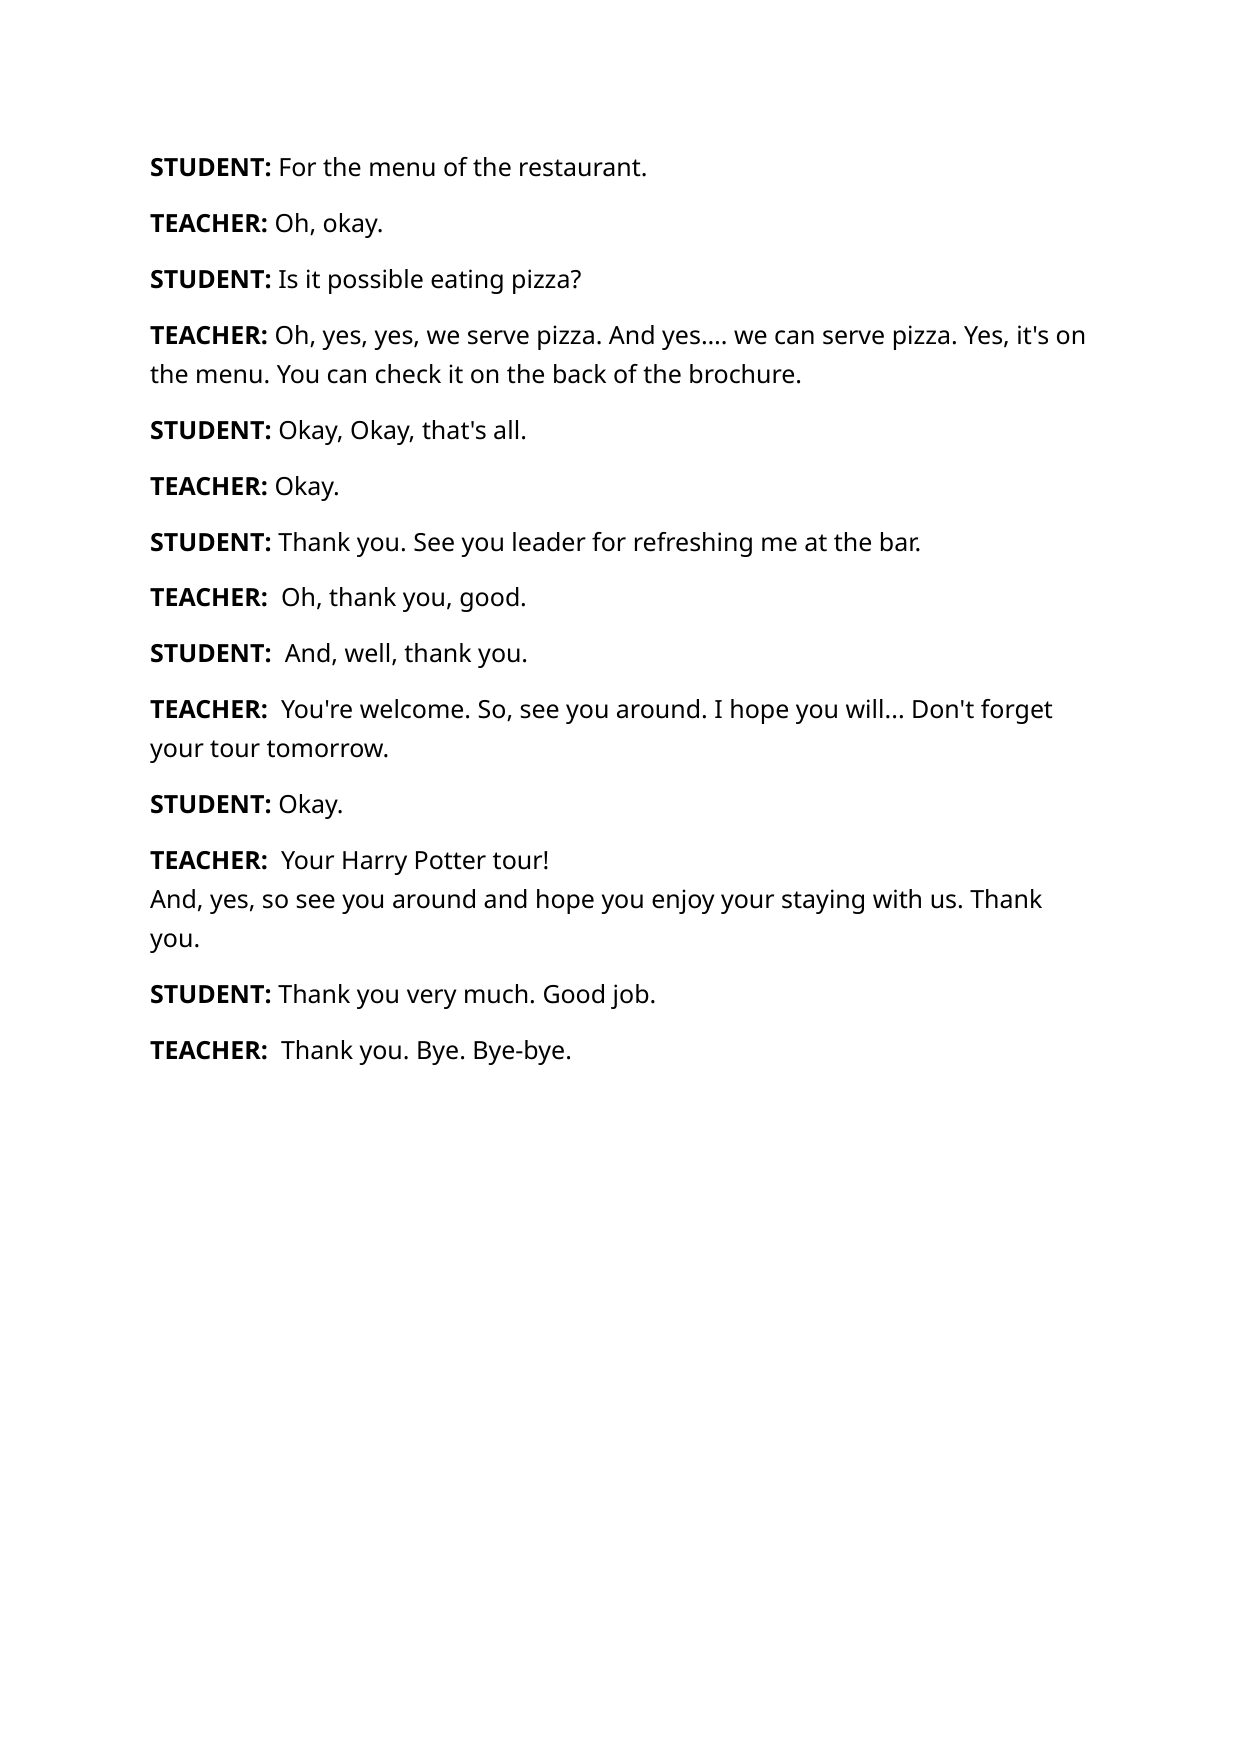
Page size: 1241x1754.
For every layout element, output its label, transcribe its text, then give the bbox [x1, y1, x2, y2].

text STUDENT: Okay. [150, 787, 1090, 821]
text TEACHER: Okay. [150, 468, 1090, 502]
text STUDENT: Thank you. See you leader for refreshing me at the bar. [150, 524, 1090, 558]
text STUDENT: And, well, thank you. [150, 636, 1090, 670]
text STUDENT: Is it possible eating pizza? [150, 262, 1090, 296]
text STUDENT: Thank you very much. Good job. [150, 977, 1090, 1011]
text TEACHER: Oh, thank you, good. [150, 580, 1090, 614]
text TEACHER: Oh, okay. [150, 206, 1090, 240]
text TEACHER: You're welcome. So, see you around. I hope you will... Don't forget your tour tomorrow. [150, 692, 1090, 765]
text TEACHER: Oh, yes, yes, we serve pizza. And yes…. we can serve pizza. Yes, it's on the menu. You can check it on the back of the brochure. [150, 317, 1090, 391]
text STUDENT: For the menu of the restaurant. [150, 150, 1090, 184]
text STUDENT: Okay, Okay, that's all. [150, 412, 1090, 447]
text TEACHER: Your Harry Potter tour! And, yes, so see you around and hope you enjoy your staying with us. Thank you. [150, 842, 1090, 955]
text TEACHER: Thank you. Bye. Bye-bye. [150, 1032, 1090, 1067]
